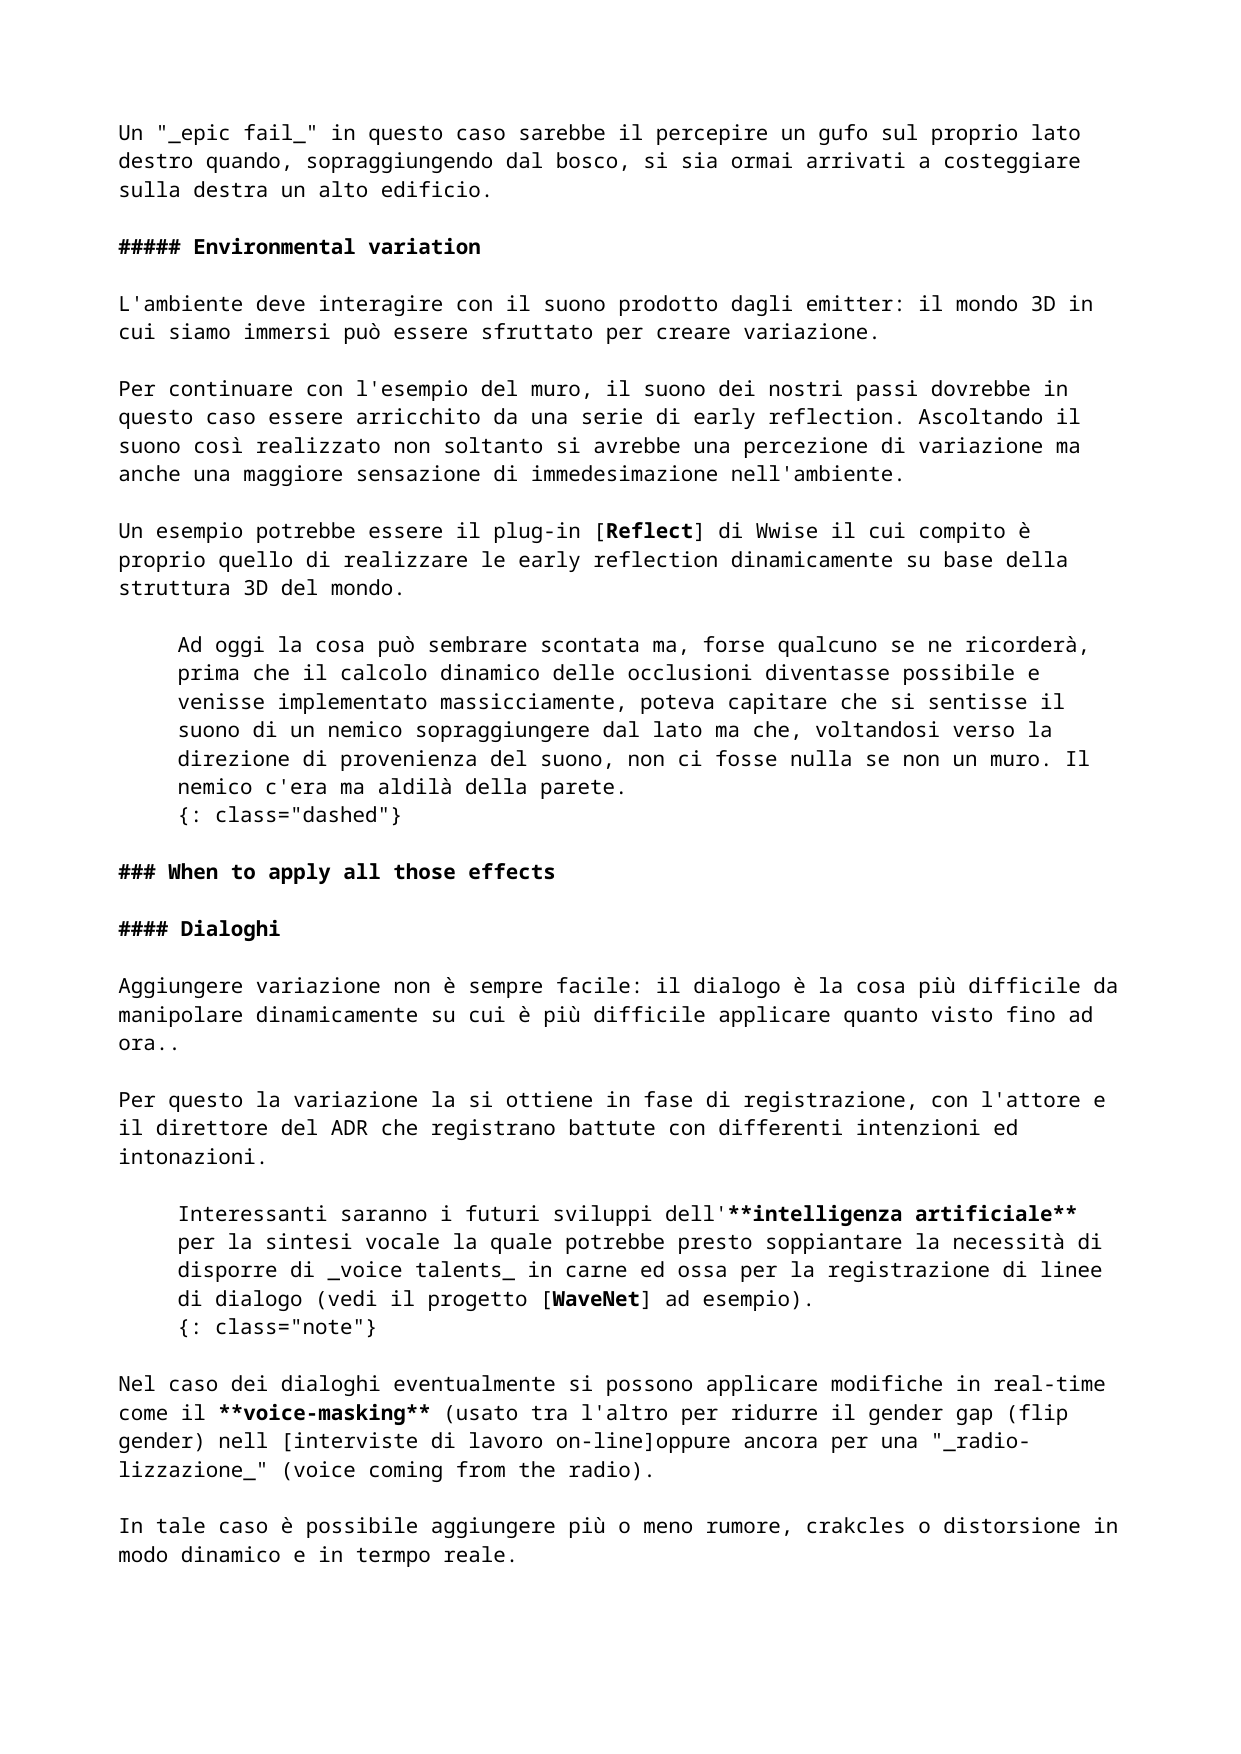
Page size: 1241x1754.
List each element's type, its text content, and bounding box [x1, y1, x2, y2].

text Nel caso dei dialoghi eventualmente si possono applicare modifiche in real-time come il **voice-masking** (usato tra l'altro per ridurre il gender gap (flip gender) nell [interviste di lavoro on-line]oppure ancora per una "_radio-lizzazione_" (voice coming from the radio). [118, 1369, 1122, 1483]
text Un esempio potrebbe essere il plug-in [Reflect] di Wwise il cui compito è proprio quello di realizzare le early reflection dinamicamente su base della struttura 3D del mondo. [118, 516, 1122, 602]
text ### When to apply all those effects [118, 857, 1122, 886]
text {: class="dashed"} [177, 801, 1122, 829]
text ##### Environmental variation [118, 232, 1122, 260]
text Per continuare con l'esempio del muro, il suono dei nostri passi dovrebbe in questo caso essere arricchito da una serie di early reflection. Ascoltando il suono così realizzato non soltanto si avrebbe una percezione di variazione ma anche una maggiore sensazione di immedesimazione nell'ambiente. [118, 374, 1122, 488]
text {: class="note"} [177, 1312, 1122, 1341]
text In tale caso è possibile aggiungere più o meno rumore, crakcles o distorsione in modo dinamico e in termpo reale. [118, 1512, 1122, 1568]
text Interessanti saranno i futuri sviluppi dell'**intelligenza artificiale** per la sintesi vocale la quale potrebbe presto soppiantare la necessità di disporre di _voice talents_ in carne ed ossa per la registrazione di linee di dialogo (vedi il progetto [WaveNet] ad esempio). [177, 1199, 1122, 1312]
text #### Dialoghi [118, 914, 1122, 943]
text L'ambiente deve interagire con il suono prodotto dagli emitter: il mondo 3D in cui siamo immersi può essere sfruttato per creare variazione. [118, 289, 1122, 346]
text Per questo la variazione la si ottiene in fase di registrazione, con l'attore e il direttore del ADR che registrano battute con differenti intenzioni ed intonazioni. [118, 1085, 1122, 1170]
text Aggiungere variazione non è sempre facile: il dialogo è la cosa più difficile da manipolare dinamicamente su cui è più difficile applicare quanto visto fino ad ora.. [118, 971, 1122, 1057]
text Un "_epic fail_" in questo caso sarebbe il percepire un gufo sul proprio lato destro quando, sopraggiungendo dal bosco, si sia ormai arrivati a costeggiare sulla destra un alto edificio. [118, 118, 1122, 203]
text Ad oggi la cosa può sembrare scontata ma, forse qualcuno se ne ricorderà, prima che il calcolo dinamico delle occlusioni diventasse possibile e venisse implementato massicciamente, poteva capitare che si sentisse il suono di un nemico sopraggiungere dal lato ma che, voltandosi verso la direzione di provenienza del suono, non ci fosse nulla se non un muro. Il nemico c'era ma aldilà della parete. [177, 630, 1122, 801]
